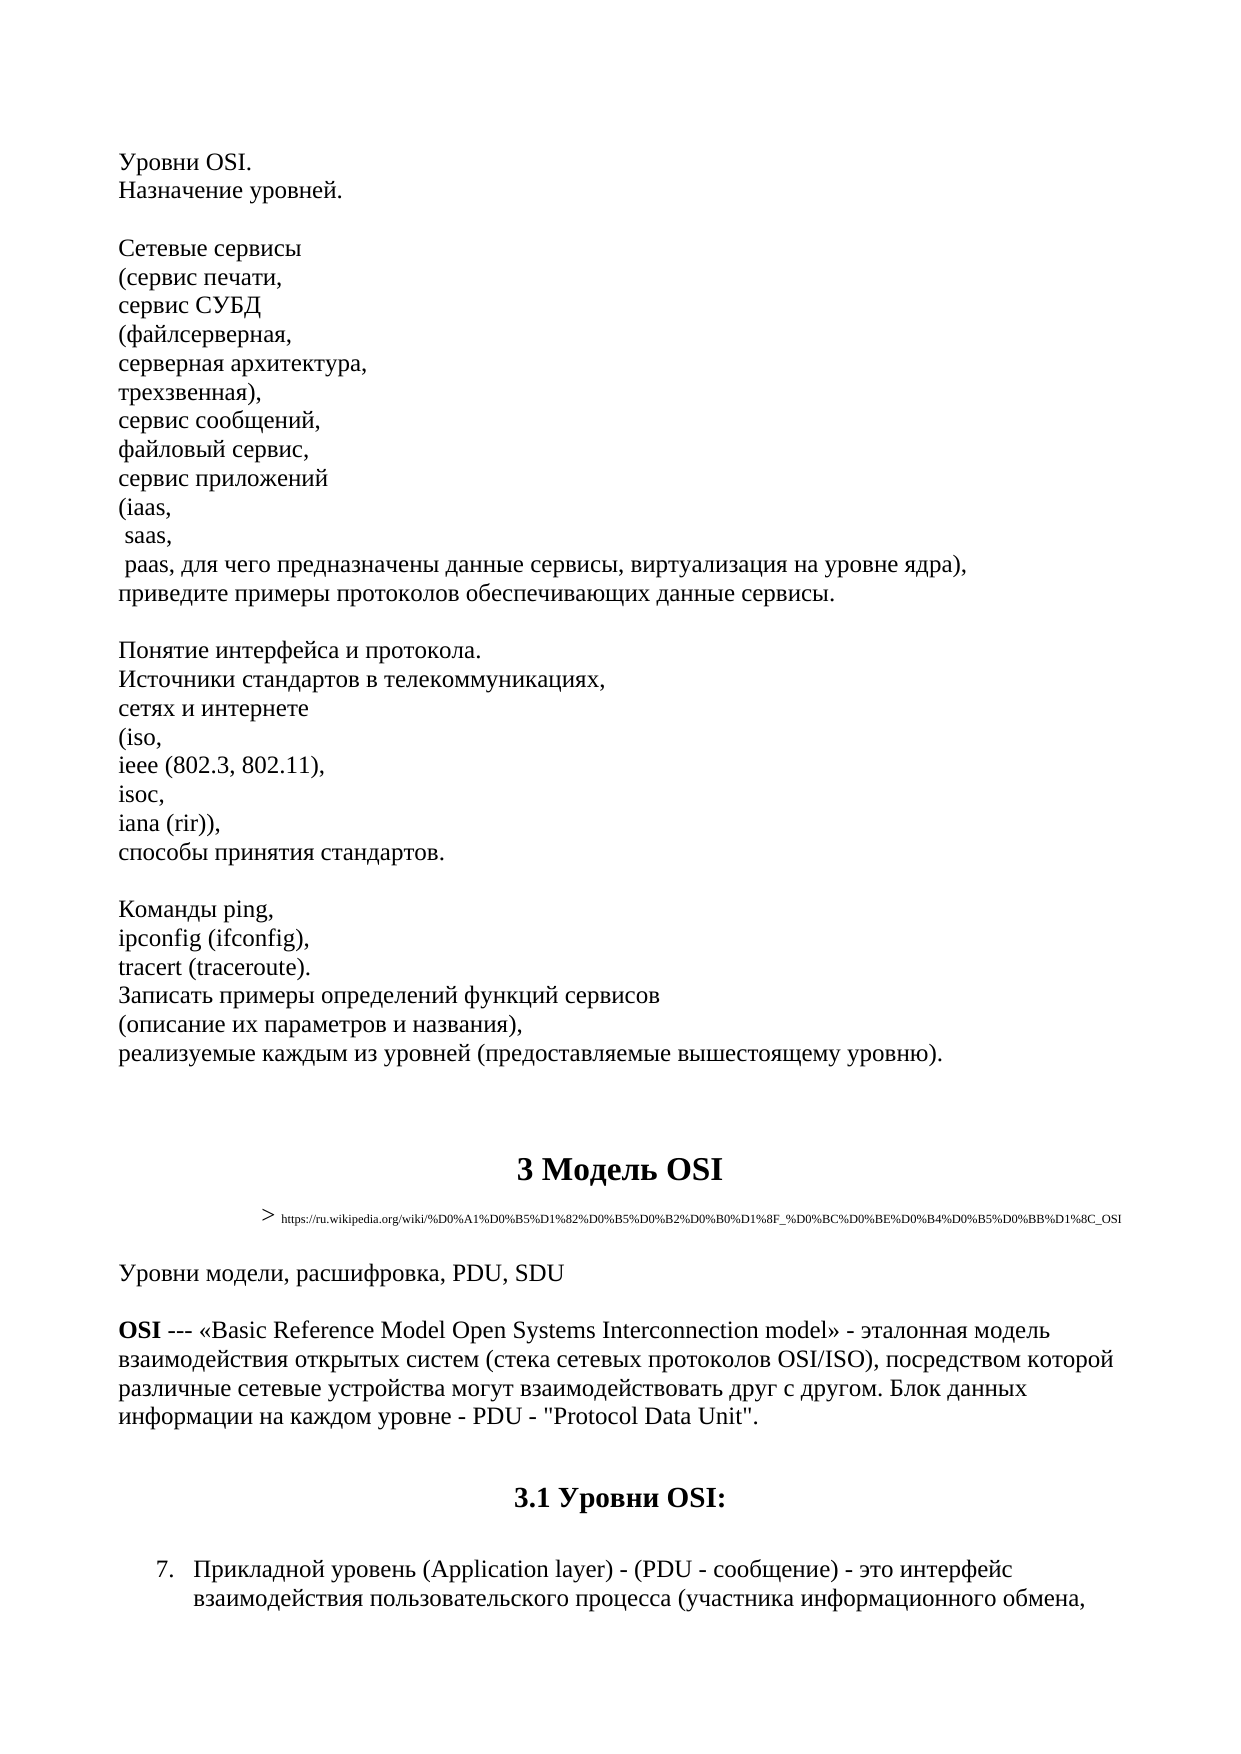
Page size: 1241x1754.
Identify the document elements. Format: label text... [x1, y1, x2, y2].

text Понятие интерфейса и протокола. [118, 636, 1122, 664]
text серверная архитектура, [118, 348, 1122, 377]
text файловый сервис, [118, 434, 1122, 463]
text Команды ping, [118, 894, 1122, 923]
text приведите примеры протоколов обеспечивающих данные сервисы. [118, 578, 1122, 607]
text сервис СУБД [118, 291, 1122, 319]
text paas, для чего предназначены данные сервисы, виртуализация на уровне ядра), [118, 549, 1122, 578]
text способы принятия стандартов. [118, 837, 1122, 866]
text saas, [118, 521, 1122, 549]
text (описание их параметров и названия), [118, 1009, 1122, 1038]
text ieee (802.3, 802.11), [118, 751, 1122, 779]
text tracert (traceroute). [118, 952, 1122, 981]
text Уровни модели, расшифровка, PDU, SDU [118, 1258, 1122, 1286]
list Прикладной уровень (Application layer) - (PDU - сообщение) - это интерфейс взаимодействия пользовательского процесса (участника информационного обмена, [156, 1554, 1122, 1612]
text OSI --- «Basic Reference Model Open Systems Interconnection model» - эталонная модель взаимодействия открытых систем (стека сетевых протоколов OSI/ISO), посредством которой различные сетевые устройства могут взаимодействовать друг с другом. Блок данных информации на каждом уровне - PDU - "Protocol Data Unit". [118, 1315, 1122, 1430]
text > https://ru.wikipedia.org/wiki/%D0%A1%D0%B5%D1%82%D0%B5%D0%B2%D0%B0%D1%8F_%D0%BC%D0%BE%D0%B4%D0%B5%D0%BB%D1%8C_OSI [118, 1200, 1122, 1229]
text сетях и интернете [118, 693, 1122, 722]
text (iso, [118, 722, 1122, 751]
text сервис сообщений, [118, 406, 1122, 434]
text реализуемые каждым из уровней (предоставляемые вышестоящему уровню). [118, 1038, 1122, 1067]
text iana (rir)), [118, 808, 1122, 837]
text Источники стандартов в телекоммуникациях, [118, 664, 1122, 693]
text Уровни OSI. [118, 147, 1122, 176]
subtitle 3.1 Уровни OSI: [118, 1480, 1122, 1513]
text Назначение уровней. [118, 176, 1122, 204]
text (iaas, [118, 492, 1122, 521]
text Записать примеры определений функций сервисов [118, 981, 1122, 1009]
text Сетевые сервисы [118, 233, 1122, 262]
text сервис приложений [118, 463, 1122, 492]
text трехзвенная), [118, 377, 1122, 406]
text ipconfig (ifconfig), [118, 923, 1122, 952]
text (сервис печати, [118, 262, 1122, 291]
text (файлсерверная, [118, 319, 1122, 348]
text isoc, [118, 779, 1122, 808]
subtitle 3 Модель OSI [118, 1149, 1122, 1188]
